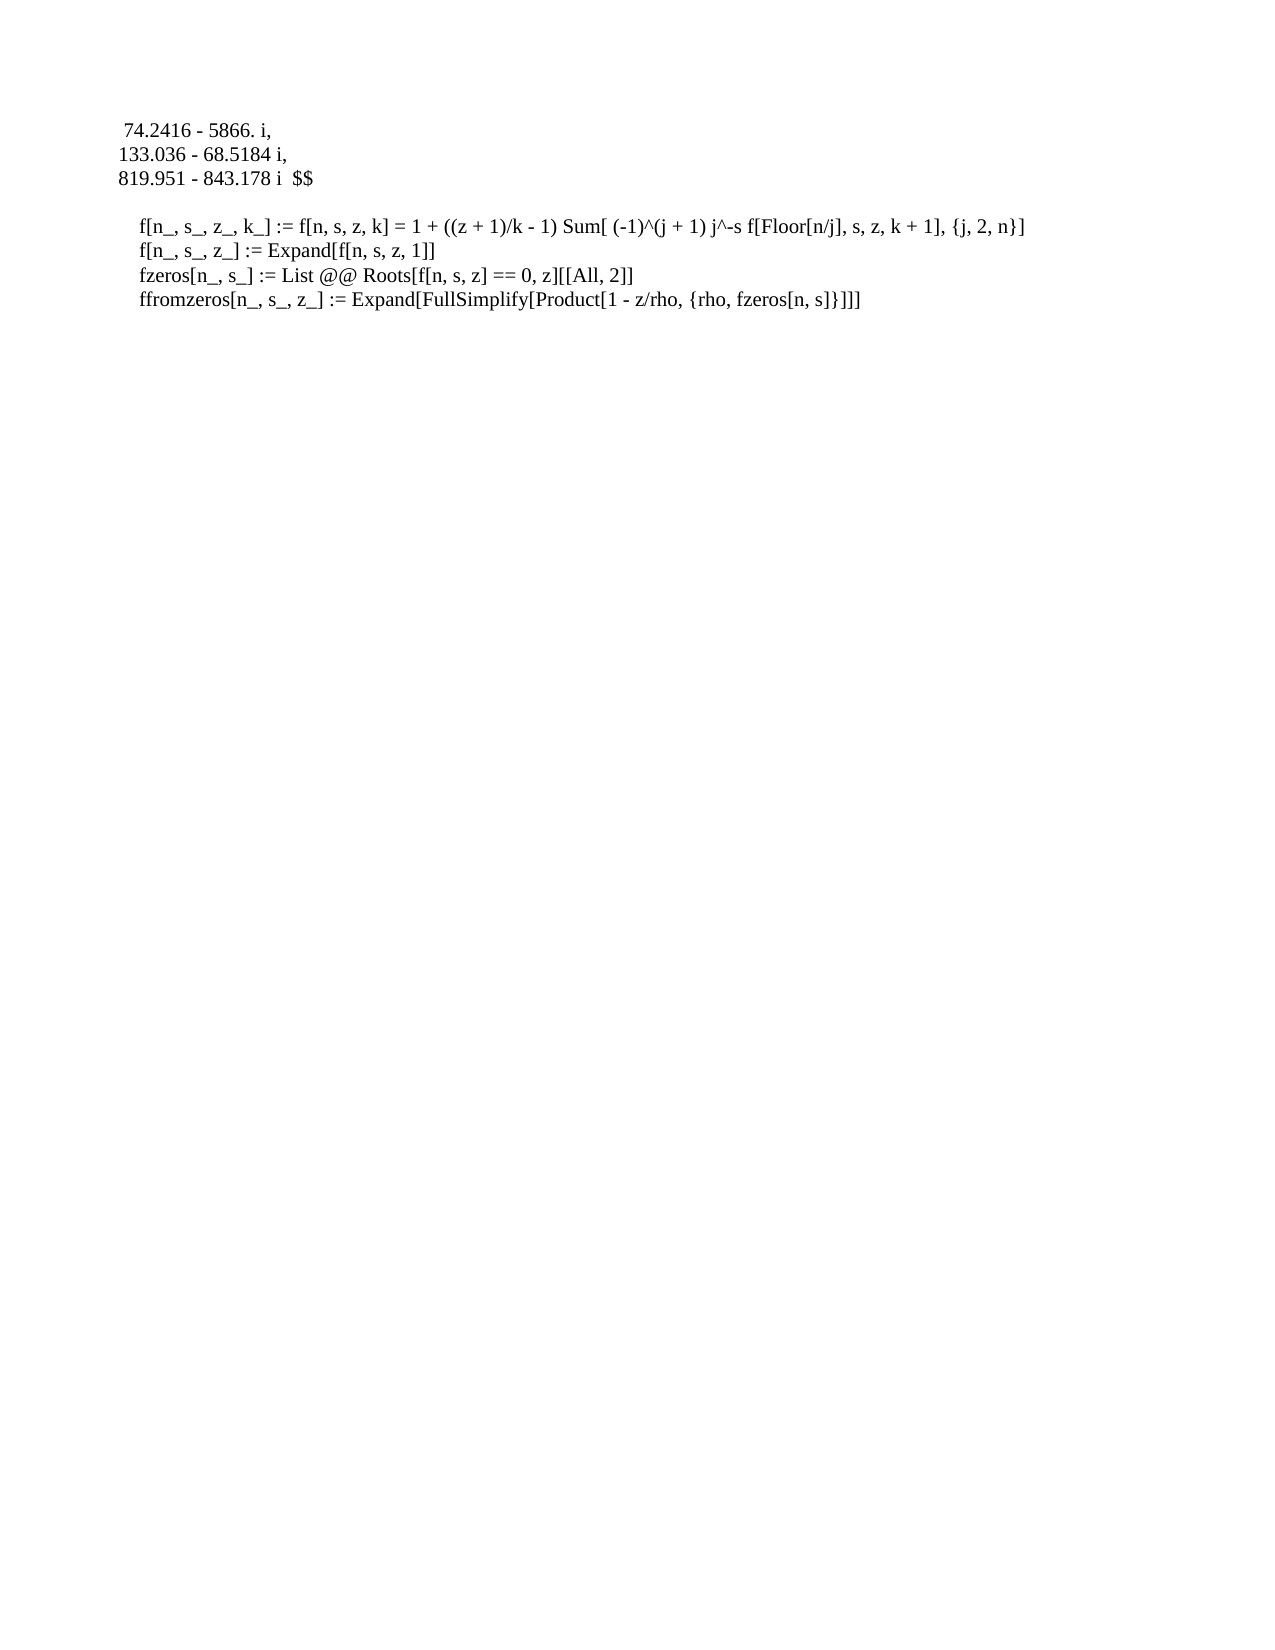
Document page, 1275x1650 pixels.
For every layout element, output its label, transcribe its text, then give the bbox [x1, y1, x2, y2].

text 74.2416 - 5866. i, [118, 118, 1157, 142]
text 819.951 - 843.178 i $$ [118, 166, 1157, 190]
text f[n_, s_, z_, k_] := f[n, s, z, k] = 1 + ((z + 1)/k - 1) Sum[ (-1)^(j + 1) j^-s f[Floor[n/j], s, z, k + 1], {j, 2, n}] [118, 214, 1157, 238]
text f[n_, s_, z_] := Expand[f[n, s, z, 1]] [118, 238, 1157, 262]
text 133.036 - 68.5184 i, [118, 142, 1157, 166]
text ffromzeros[n_, s_, z_] := Expand[FullSimplify[Product[1 - z/rho, {rho, fzeros[n, s]}]]] [118, 287, 1157, 311]
text fzeros[n_, s_] := List @@ Roots[f[n, s, z] == 0, z][[All, 2]] [118, 262, 1157, 287]
